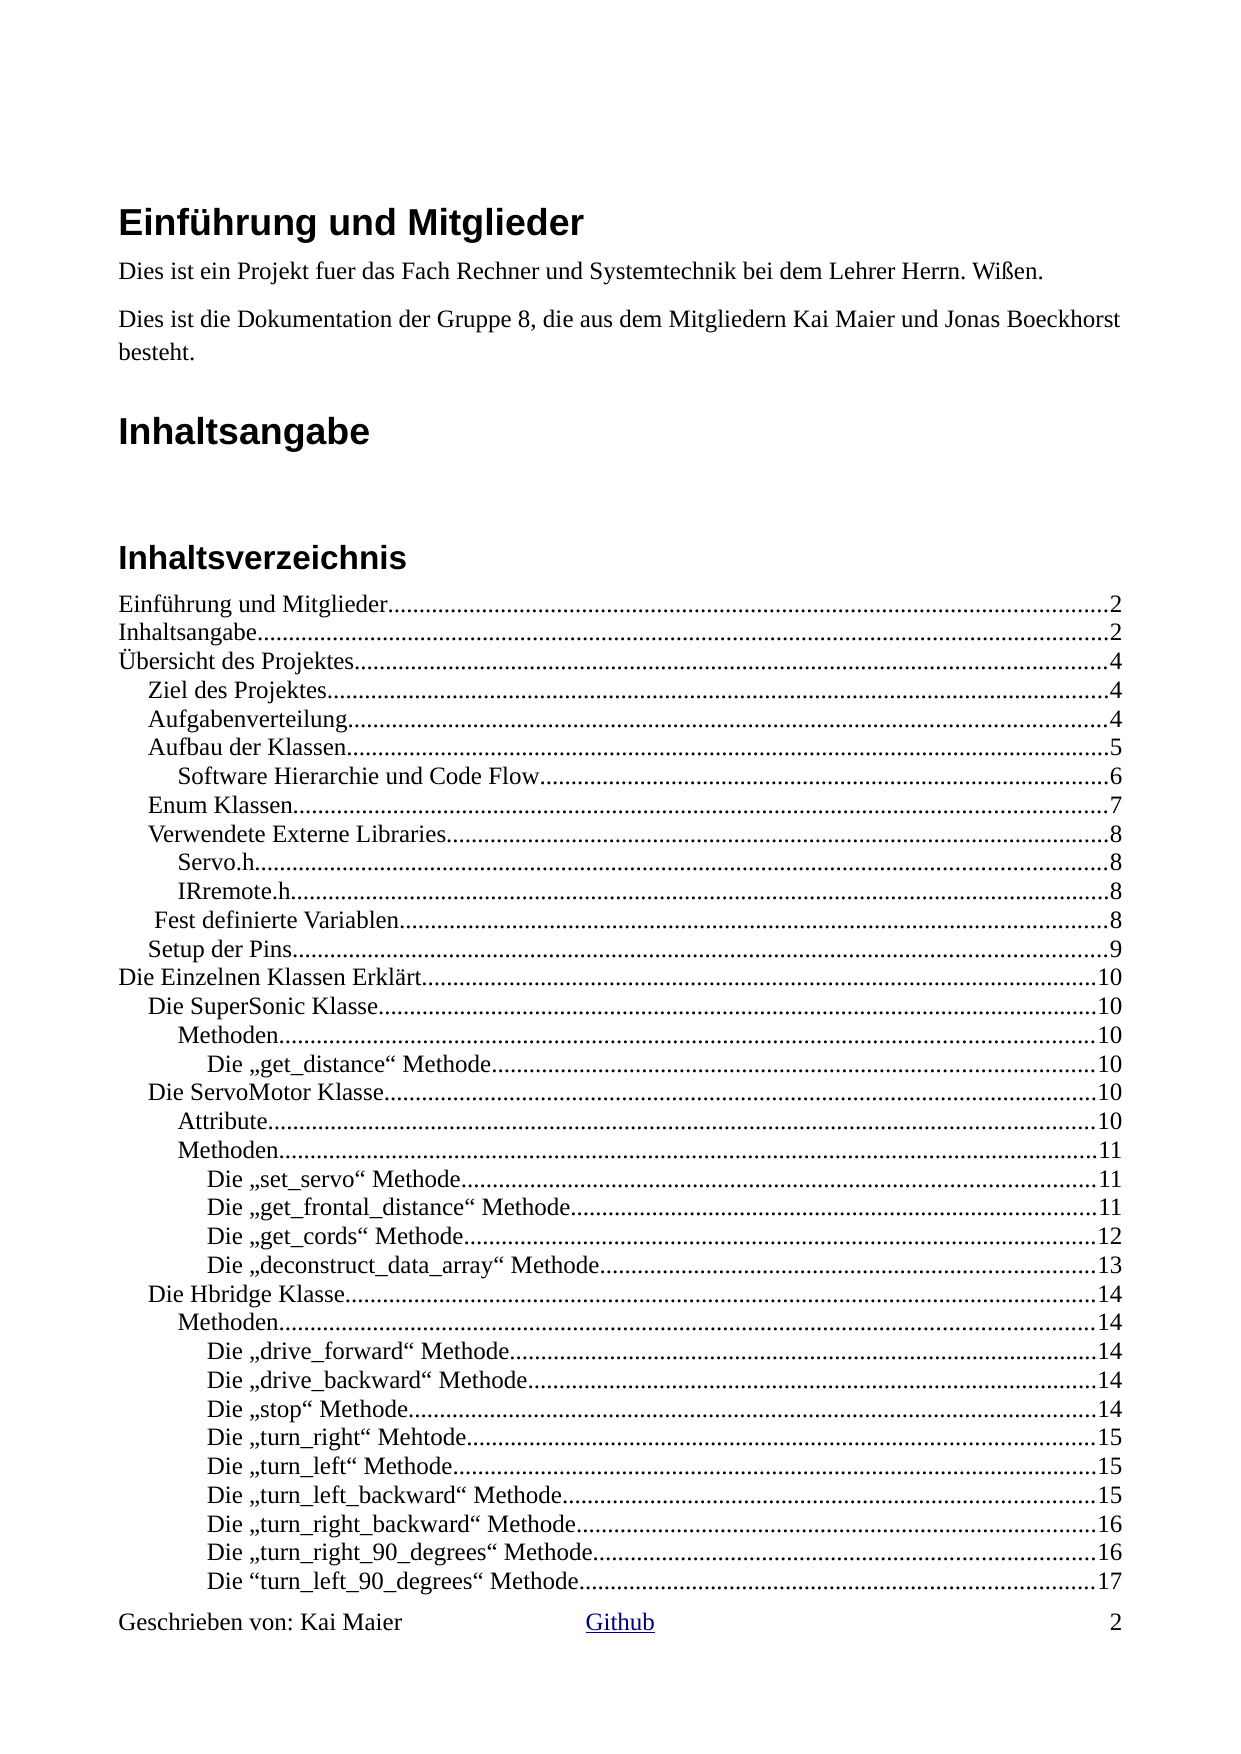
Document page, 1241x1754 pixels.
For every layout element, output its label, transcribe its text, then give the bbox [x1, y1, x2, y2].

text Die Hbridge Klasse 14 [148, 1279, 1122, 1307]
text Software Hierarchie und Code Flow 6 [177, 761, 1122, 790]
text Die ServoMotor Klasse 10 [148, 1077, 1122, 1106]
text Die „stop“ Methode 14 [207, 1394, 1122, 1422]
text Enum Klassen 7 [148, 790, 1122, 819]
text Attribute 10 [177, 1106, 1122, 1135]
text Die „turn_left_backward“ Methode 15 [207, 1480, 1122, 1509]
text Inhaltsangabe 2 [118, 617, 1122, 646]
text Verwendete Externe Libraries 8 [148, 819, 1122, 847]
text Übersicht des Projektes 4 [118, 646, 1122, 675]
text Die „turn_left“ Methode 15 [207, 1451, 1122, 1480]
text Setup der Pins 9 [148, 934, 1122, 962]
text IRremote.h 8 [177, 876, 1122, 905]
text Servo.h 8 [177, 847, 1122, 876]
text Die „get_frontal_distance“ Methode 11 [207, 1192, 1122, 1221]
text Dies ist ein Projekt fuer das Fach Rechner und Systemtechnik bei dem Lehrer Herrn. Wißen. [118, 256, 1122, 285]
text Die SuperSonic Klasse 10 [148, 991, 1122, 1020]
text Methoden 10 [177, 1020, 1122, 1049]
text Die „drive_backward“ Methode 14 [207, 1365, 1122, 1394]
text Aufgabenverteilung 4 [148, 704, 1122, 732]
text Die „get_cords“ Methode 12 [207, 1221, 1122, 1250]
text Die „drive_forward“ Methode 14 [207, 1336, 1122, 1365]
text Dies ist die Dokumentation der Gruppe 8, die aus dem Mitgliedern Kai Maier und Jonas Boeckhorst besteht. [118, 304, 1122, 366]
text Die “turn_left_90_degrees“ Methode 17 [207, 1566, 1122, 1595]
text Die „get_distance“ Methode 10 [207, 1049, 1122, 1077]
text Fest definierte Variablen 8 [148, 905, 1122, 934]
subtitle Einführung und Mitglieder [118, 201, 1122, 244]
text Ziel des Projektes 4 [148, 675, 1122, 704]
text Die „turn_right_backward“ Methode 16 [207, 1509, 1122, 1537]
text Aufbau der Klassen 5 [148, 732, 1122, 761]
text Die „set_servo“ Methode 11 [207, 1164, 1122, 1192]
text Die „turn_right“ Mehtode 15 [207, 1422, 1122, 1451]
text Einführung und Mitglieder 2 [118, 589, 1122, 617]
text Die „deconstruct_data_array“ Methode 13 [207, 1250, 1122, 1279]
subtitle Inhaltsangabe [118, 409, 1122, 453]
text Die „turn_right_90_degrees“ Methode 16 [207, 1537, 1122, 1566]
text Die Einzelnen Klassen Erklärt 10 [118, 962, 1122, 991]
text Methoden 11 [177, 1135, 1122, 1164]
text Methoden 14 [177, 1307, 1122, 1336]
subtitle Inhaltsverzeichnis [118, 538, 1122, 576]
